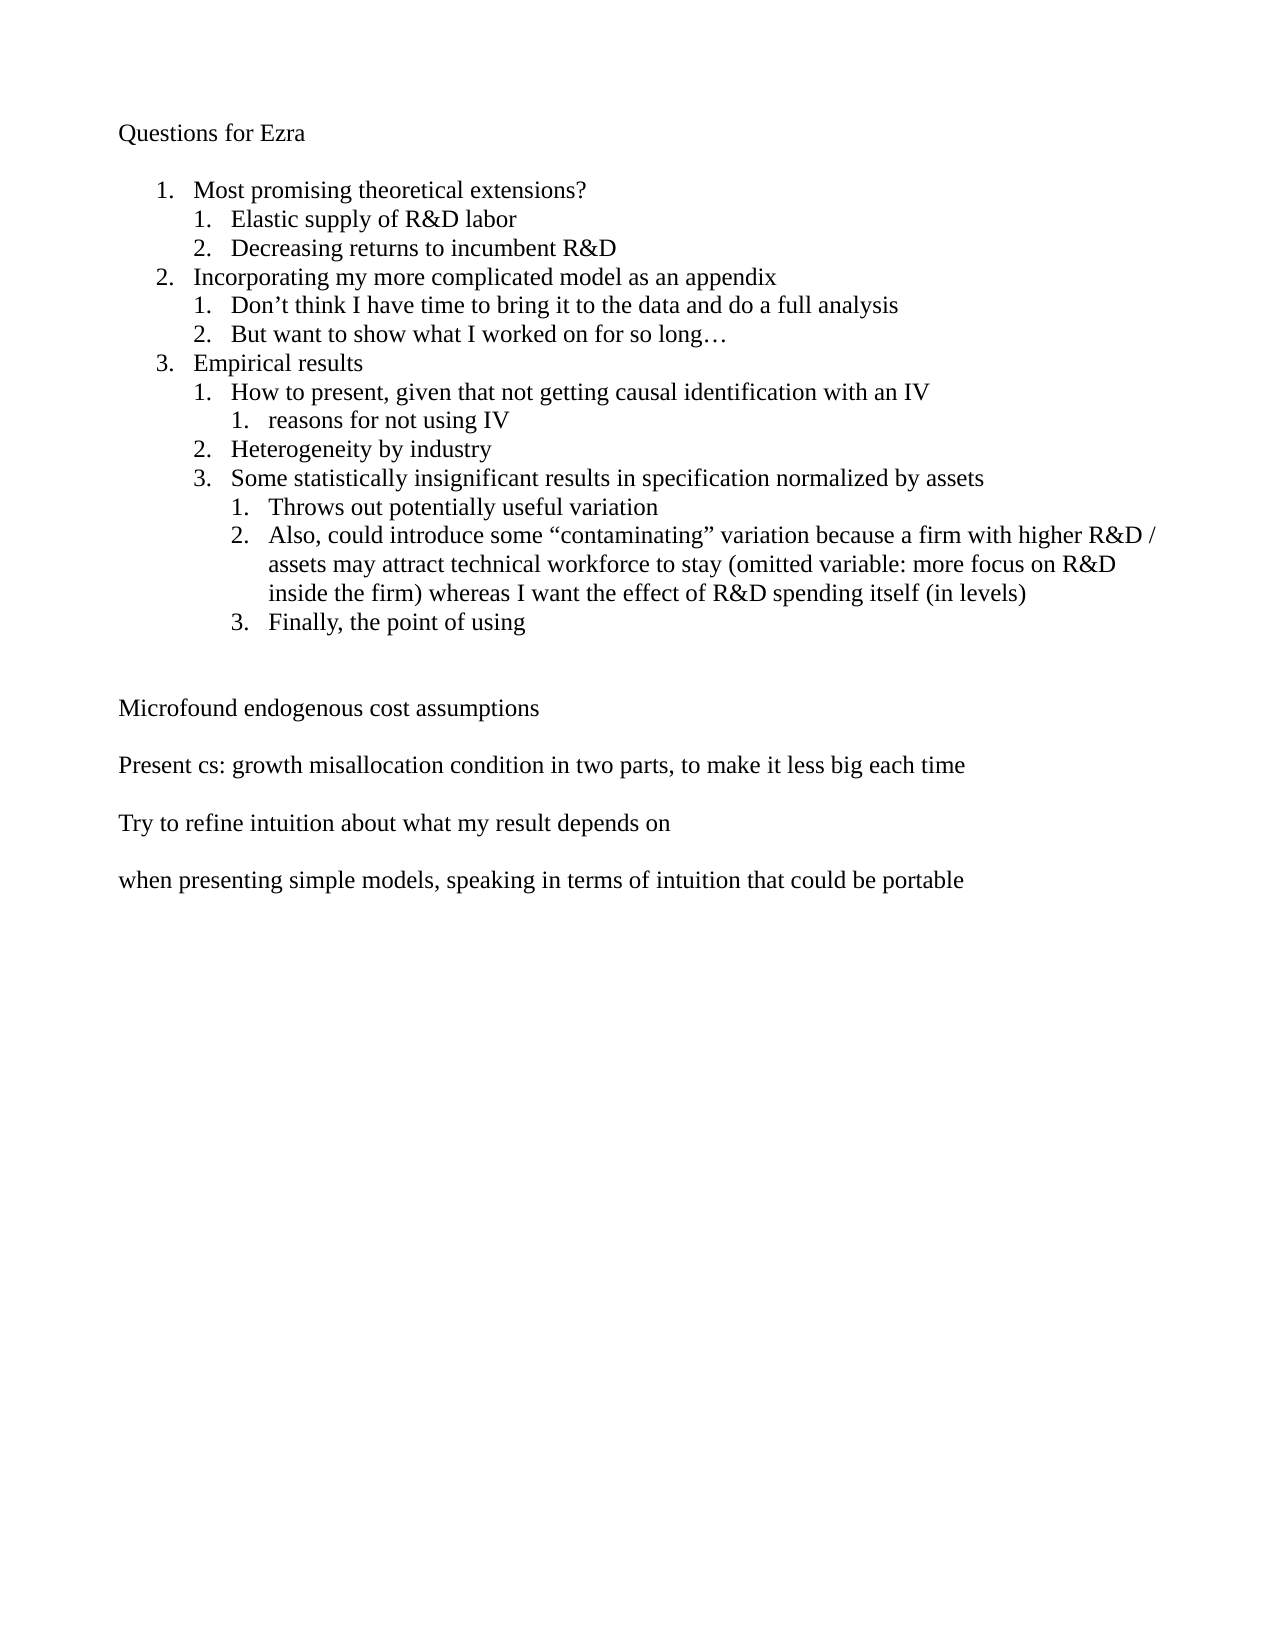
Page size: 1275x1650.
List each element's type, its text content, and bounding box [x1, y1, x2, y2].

list How to present, given that not getting causal identification with an IV [193, 377, 1157, 406]
list reasons for not using IV [231, 406, 1157, 434]
list Incorporating my more complicated model as an appendix [156, 262, 1157, 291]
list Elastic supply of R&D labor [193, 204, 1157, 233]
list Don’t think I have time to bring it to the data and do a full analysis [193, 291, 1157, 319]
list Also, could introduce some “contaminating” variation because a firm with higher R&D / assets may attract technical workforce to stay (omitted variable: more focus on R&D inside the firm) whereas I want the effect of R&D spending itself (in levels) [231, 521, 1157, 607]
list Decreasing returns to incumbent R&D [193, 233, 1157, 262]
list Finally, the point of using [231, 607, 1157, 636]
text Microfound endogenous cost assumptions [118, 693, 1157, 722]
list But want to show what I worked on for so long… [193, 319, 1157, 348]
list Empirical results [156, 348, 1157, 377]
text Present cs: growth misallocation condition in two parts, to make it less big each time [118, 751, 1157, 779]
list Throws out potentially useful variation [231, 492, 1157, 521]
text Questions for Ezra [118, 118, 1157, 147]
text when presenting simple models, speaking in terms of intuition that could be portable [118, 866, 1157, 894]
text Try to refine intuition about what my result depends on [118, 808, 1157, 837]
list Some statistically insignificant results in specification normalized by assets [193, 463, 1157, 492]
list Most promising theoretical extensions? [156, 176, 1157, 204]
list Heterogeneity by industry [193, 434, 1157, 463]
